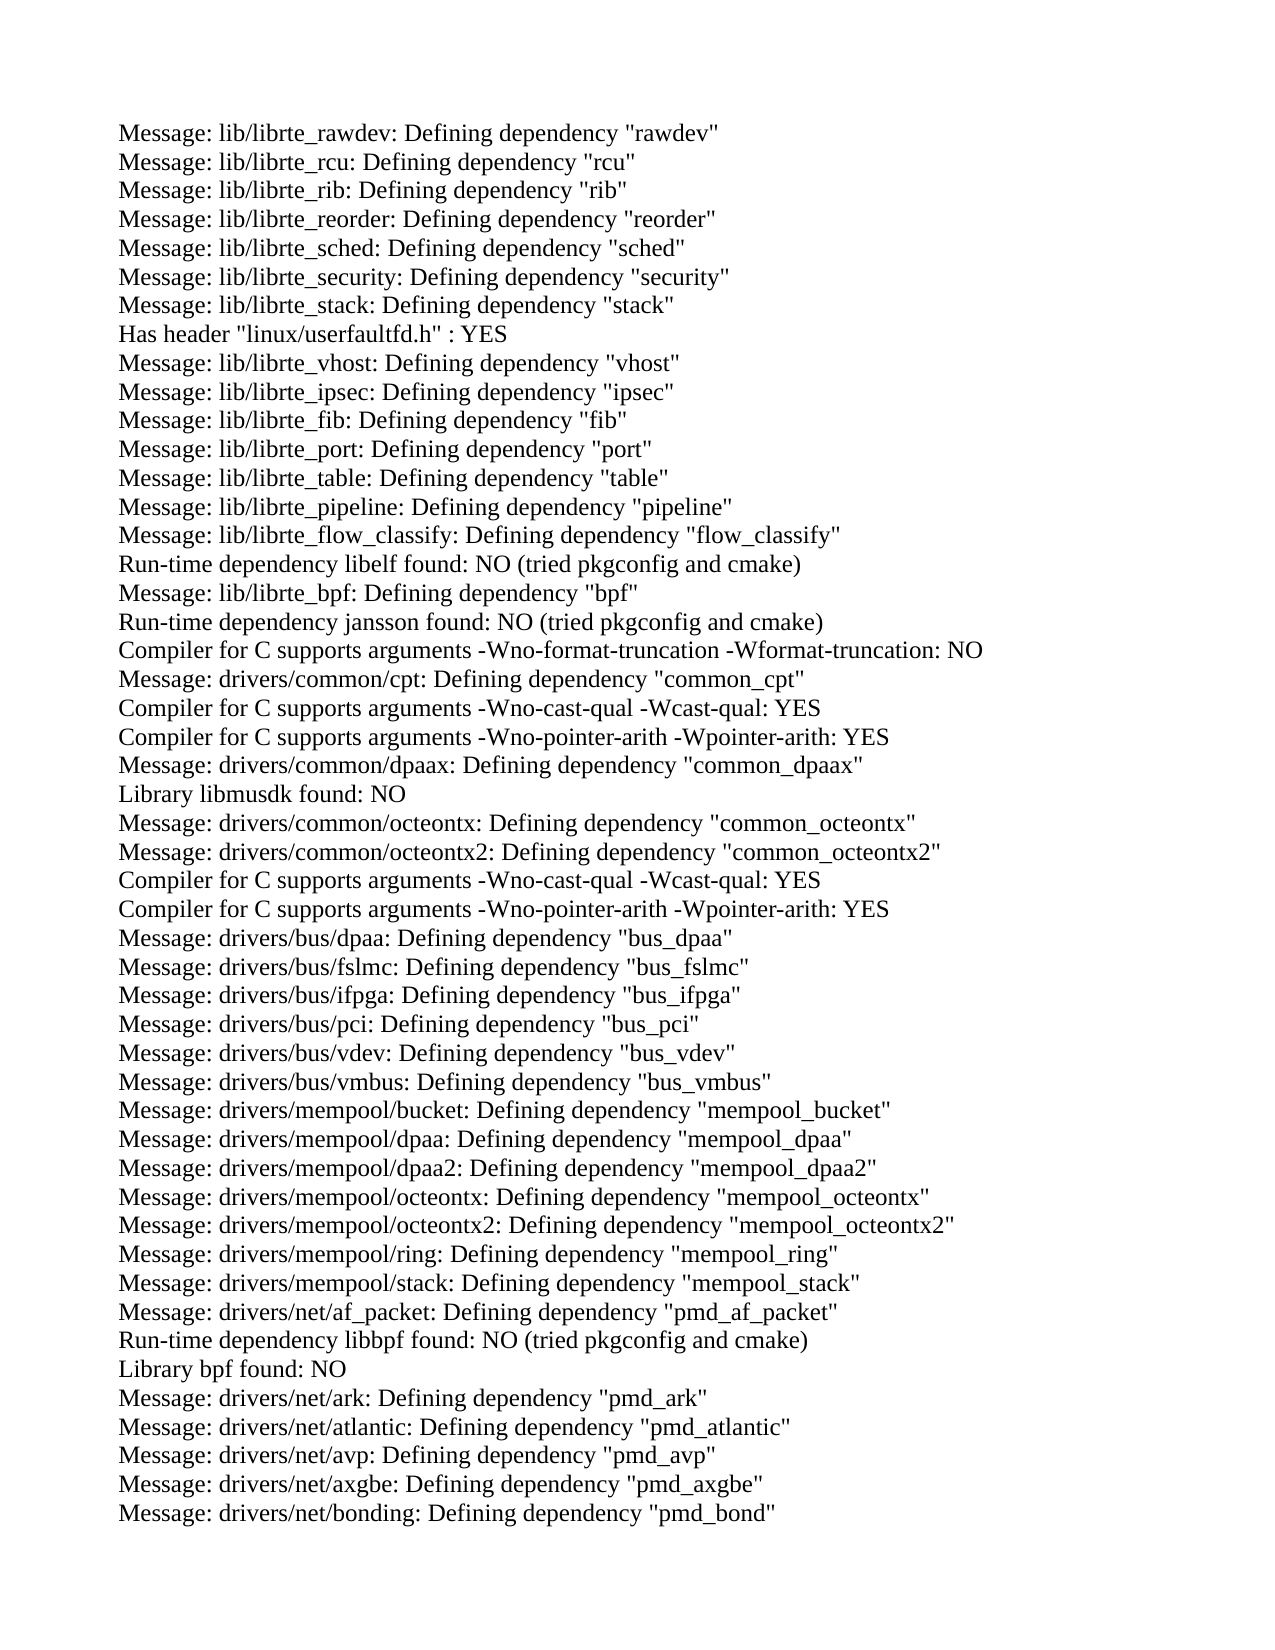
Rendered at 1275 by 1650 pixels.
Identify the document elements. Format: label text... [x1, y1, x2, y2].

text Run-time dependency libelf found: NO (tried pkgconfig and cmake) [118, 549, 1157, 578]
text Message: drivers/mempool/ring: Defining dependency "mempool_ring" [118, 1239, 1157, 1268]
text Message: drivers/net/avp: Defining dependency "pmd_avp" [118, 1441, 1157, 1469]
text Message: drivers/mempool/dpaa: Defining dependency "mempool_dpaa" [118, 1124, 1157, 1153]
text Message: lib/librte_reorder: Defining dependency "reorder" [118, 204, 1157, 233]
text Message: drivers/bus/vmbus: Defining dependency "bus_vmbus" [118, 1067, 1157, 1096]
text Message: lib/librte_sched: Defining dependency "sched" [118, 233, 1157, 262]
text Compiler for C supports arguments -Wno-cast-qual -Wcast-qual: YES [118, 866, 1157, 894]
text Message: drivers/common/cpt: Defining dependency "common_cpt" [118, 664, 1157, 693]
text Message: drivers/mempool/octeontx2: Defining dependency "mempool_octeontx2" [118, 1211, 1157, 1239]
text Message: lib/librte_rcu: Defining dependency "rcu" [118, 147, 1157, 176]
text Compiler for C supports arguments -Wno-cast-qual -Wcast-qual: YES [118, 693, 1157, 722]
text Message: drivers/bus/fslmc: Defining dependency "bus_fslmc" [118, 952, 1157, 981]
text Run-time dependency libbpf found: NO (tried pkgconfig and cmake) [118, 1326, 1157, 1354]
text Message: lib/librte_port: Defining dependency "port" [118, 434, 1157, 463]
text Message: lib/librte_stack: Defining dependency "stack" [118, 291, 1157, 319]
text Compiler for C supports arguments -Wno-format-truncation -Wformat-truncation: NO [118, 636, 1157, 664]
text Message: lib/librte_table: Defining dependency "table" [118, 463, 1157, 492]
text Message: drivers/mempool/stack: Defining dependency "mempool_stack" [118, 1268, 1157, 1297]
text Message: lib/librte_vhost: Defining dependency "vhost" [118, 348, 1157, 377]
text Message: drivers/mempool/bucket: Defining dependency "mempool_bucket" [118, 1096, 1157, 1124]
text Message: lib/librte_rawdev: Defining dependency "rawdev" [118, 118, 1157, 147]
text Message: drivers/bus/vdev: Defining dependency "bus_vdev" [118, 1038, 1157, 1067]
text Message: drivers/net/axgbe: Defining dependency "pmd_axgbe" [118, 1469, 1157, 1498]
text Message: drivers/net/af_packet: Defining dependency "pmd_af_packet" [118, 1297, 1157, 1326]
text Message: drivers/mempool/octeontx: Defining dependency "mempool_octeontx" [118, 1182, 1157, 1211]
text Message: drivers/mempool/dpaa2: Defining dependency "mempool_dpaa2" [118, 1153, 1157, 1182]
text Message: drivers/common/octeontx2: Defining dependency "common_octeontx2" [118, 837, 1157, 866]
text Message: lib/librte_fib: Defining dependency "fib" [118, 406, 1157, 434]
text Message: drivers/net/bonding: Defining dependency "pmd_bond" [118, 1498, 1157, 1527]
text Message: drivers/common/dpaax: Defining dependency "common_dpaax" [118, 751, 1157, 779]
text Compiler for C supports arguments -Wno-pointer-arith -Wpointer-arith: YES [118, 722, 1157, 751]
text Compiler for C supports arguments -Wno-pointer-arith -Wpointer-arith: YES [118, 894, 1157, 923]
text Message: lib/librte_pipeline: Defining dependency "pipeline" [118, 492, 1157, 521]
text Message: lib/librte_ipsec: Defining dependency "ipsec" [118, 377, 1157, 406]
text Has header "linux/userfaultfd.h" : YES [118, 319, 1157, 348]
text Message: lib/librte_rib: Defining dependency "rib" [118, 176, 1157, 204]
text Message: lib/librte_flow_classify: Defining dependency "flow_classify" [118, 521, 1157, 549]
text Library bpf found: NO [118, 1354, 1157, 1383]
text Message: drivers/bus/pci: Defining dependency "bus_pci" [118, 1009, 1157, 1038]
text Message: drivers/bus/dpaa: Defining dependency "bus_dpaa" [118, 923, 1157, 952]
text Message: drivers/net/ark: Defining dependency "pmd_ark" [118, 1383, 1157, 1412]
text Message: drivers/bus/ifpga: Defining dependency "bus_ifpga" [118, 981, 1157, 1009]
text Library libmusdk found: NO [118, 779, 1157, 808]
text Message: drivers/net/atlantic: Defining dependency "pmd_atlantic" [118, 1412, 1157, 1441]
text Message: lib/librte_security: Defining dependency "security" [118, 262, 1157, 291]
text Message: lib/librte_bpf: Defining dependency "bpf" [118, 578, 1157, 607]
text Run-time dependency jansson found: NO (tried pkgconfig and cmake) [118, 607, 1157, 636]
text Message: drivers/common/octeontx: Defining dependency "common_octeontx" [118, 808, 1157, 837]
